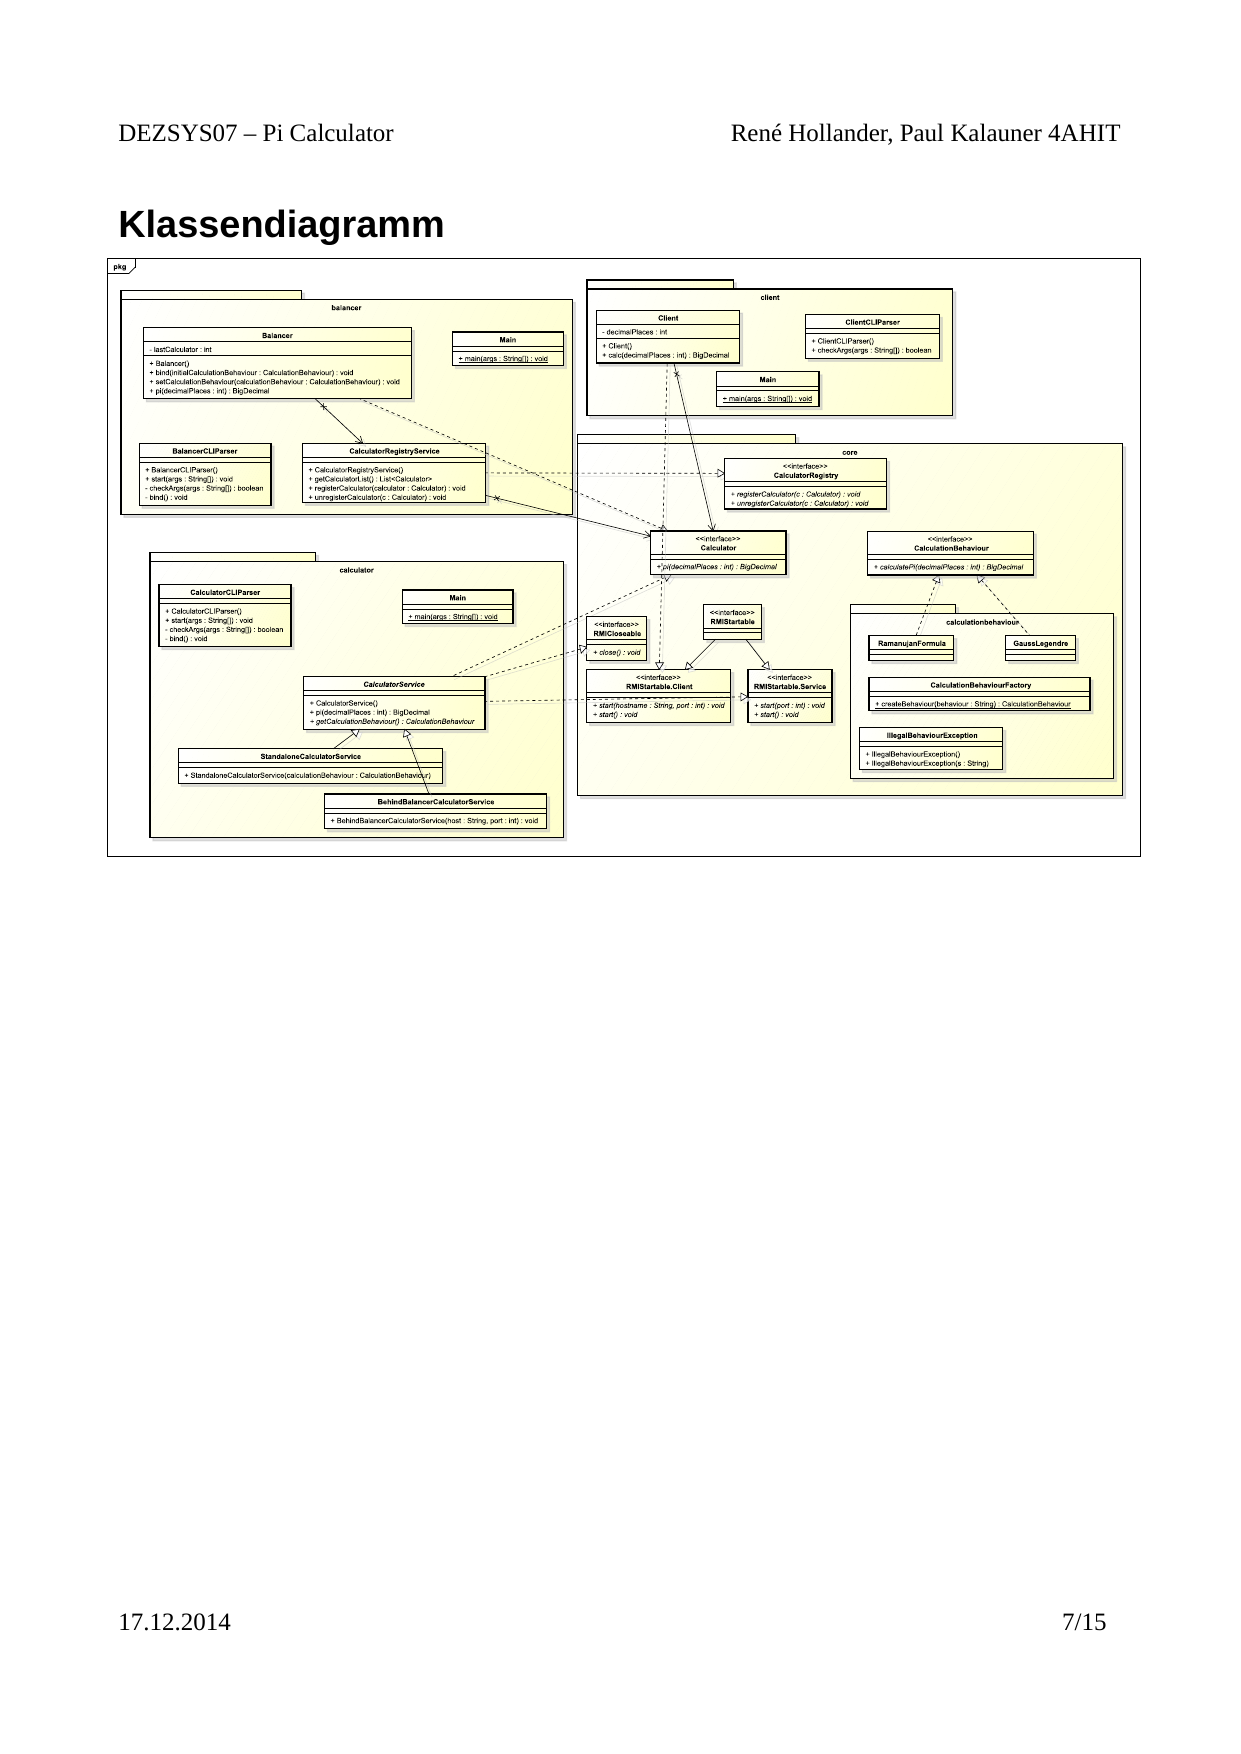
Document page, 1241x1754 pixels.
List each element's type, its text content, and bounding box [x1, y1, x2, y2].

subtitle Klassendiagramm [118, 201, 1122, 245]
